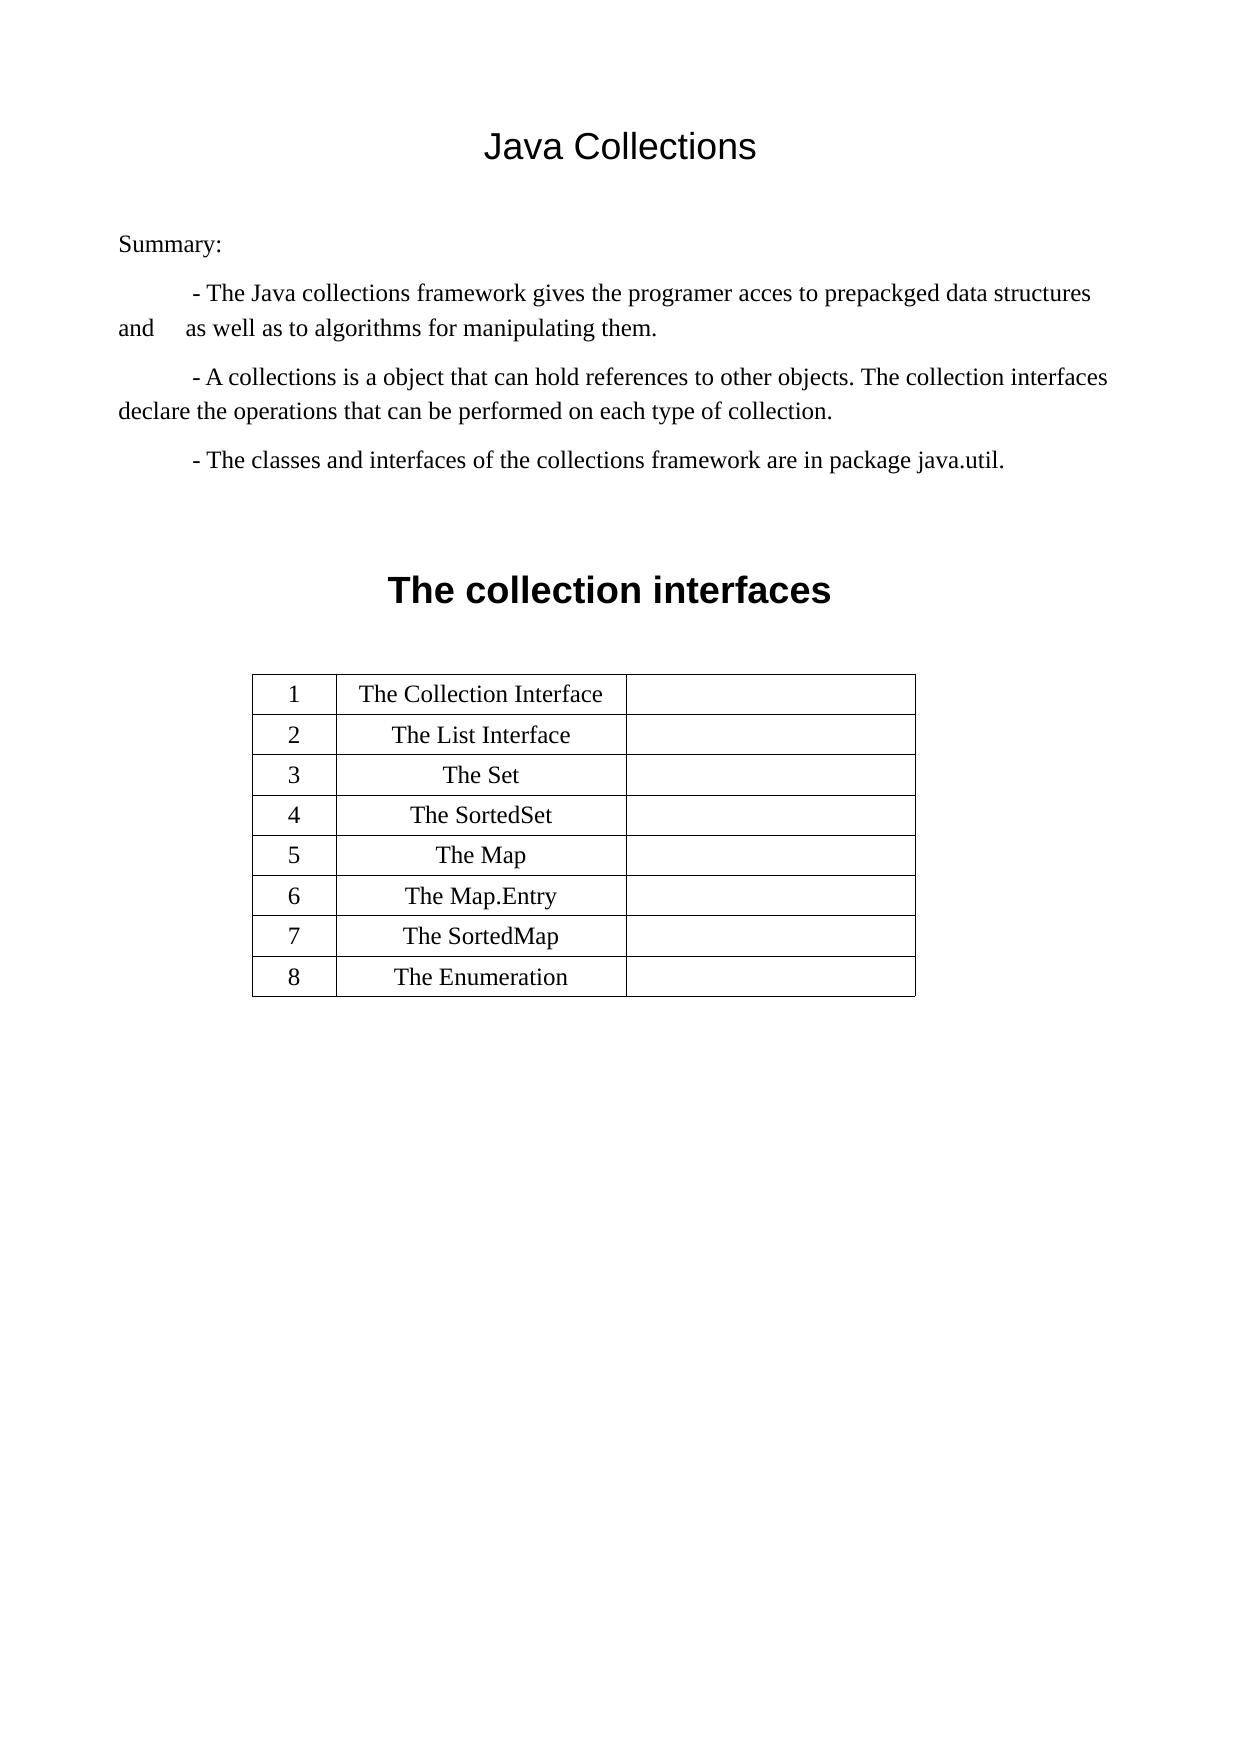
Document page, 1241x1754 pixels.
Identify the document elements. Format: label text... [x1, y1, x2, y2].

table_cell 5 [253, 836, 336, 875]
table_cell 3 [253, 755, 336, 794]
text - The classes and interfaces of the collections framework are in package java.util. [118, 445, 1122, 474]
table_cell 7 [253, 916, 336, 956]
table_cell The List Interface [337, 715, 626, 754]
table_cell [627, 957, 915, 996]
table_cell [627, 876, 915, 915]
table_cell The Map [337, 836, 626, 875]
table_cell The SortedMap [337, 916, 626, 956]
table_header 1 [253, 675, 336, 714]
table_cell The Enumeration [337, 957, 626, 996]
table_header The Collection Interface [337, 675, 626, 714]
table_cell 6 [253, 876, 336, 915]
table_cell 8 [253, 957, 336, 996]
table_cell [627, 715, 915, 754]
table_cell The Set [337, 755, 626, 794]
table_cell [627, 755, 915, 794]
table_cell [627, 916, 915, 956]
table_cell [627, 796, 915, 835]
table_cell The SortedSet [337, 796, 626, 835]
text - The Java collections framework gives the programer acces to prepackged data structures and as well as to algorithms for manipulating them. [118, 278, 1122, 341]
table_cell 2 [253, 715, 336, 754]
table_cell [627, 836, 915, 875]
subtitle The collection interfaces [118, 568, 1122, 612]
text - A collections is a object that can hold references to other objects. The collection interfaces declare the operations that can be performed on each type of collection. [118, 362, 1122, 425]
table_header [627, 675, 915, 714]
table_cell 4 [253, 796, 336, 835]
subtitle Java Collections [118, 124, 1122, 167]
table_cell The Map.Entry [337, 876, 626, 915]
text Summary: [118, 229, 1122, 258]
